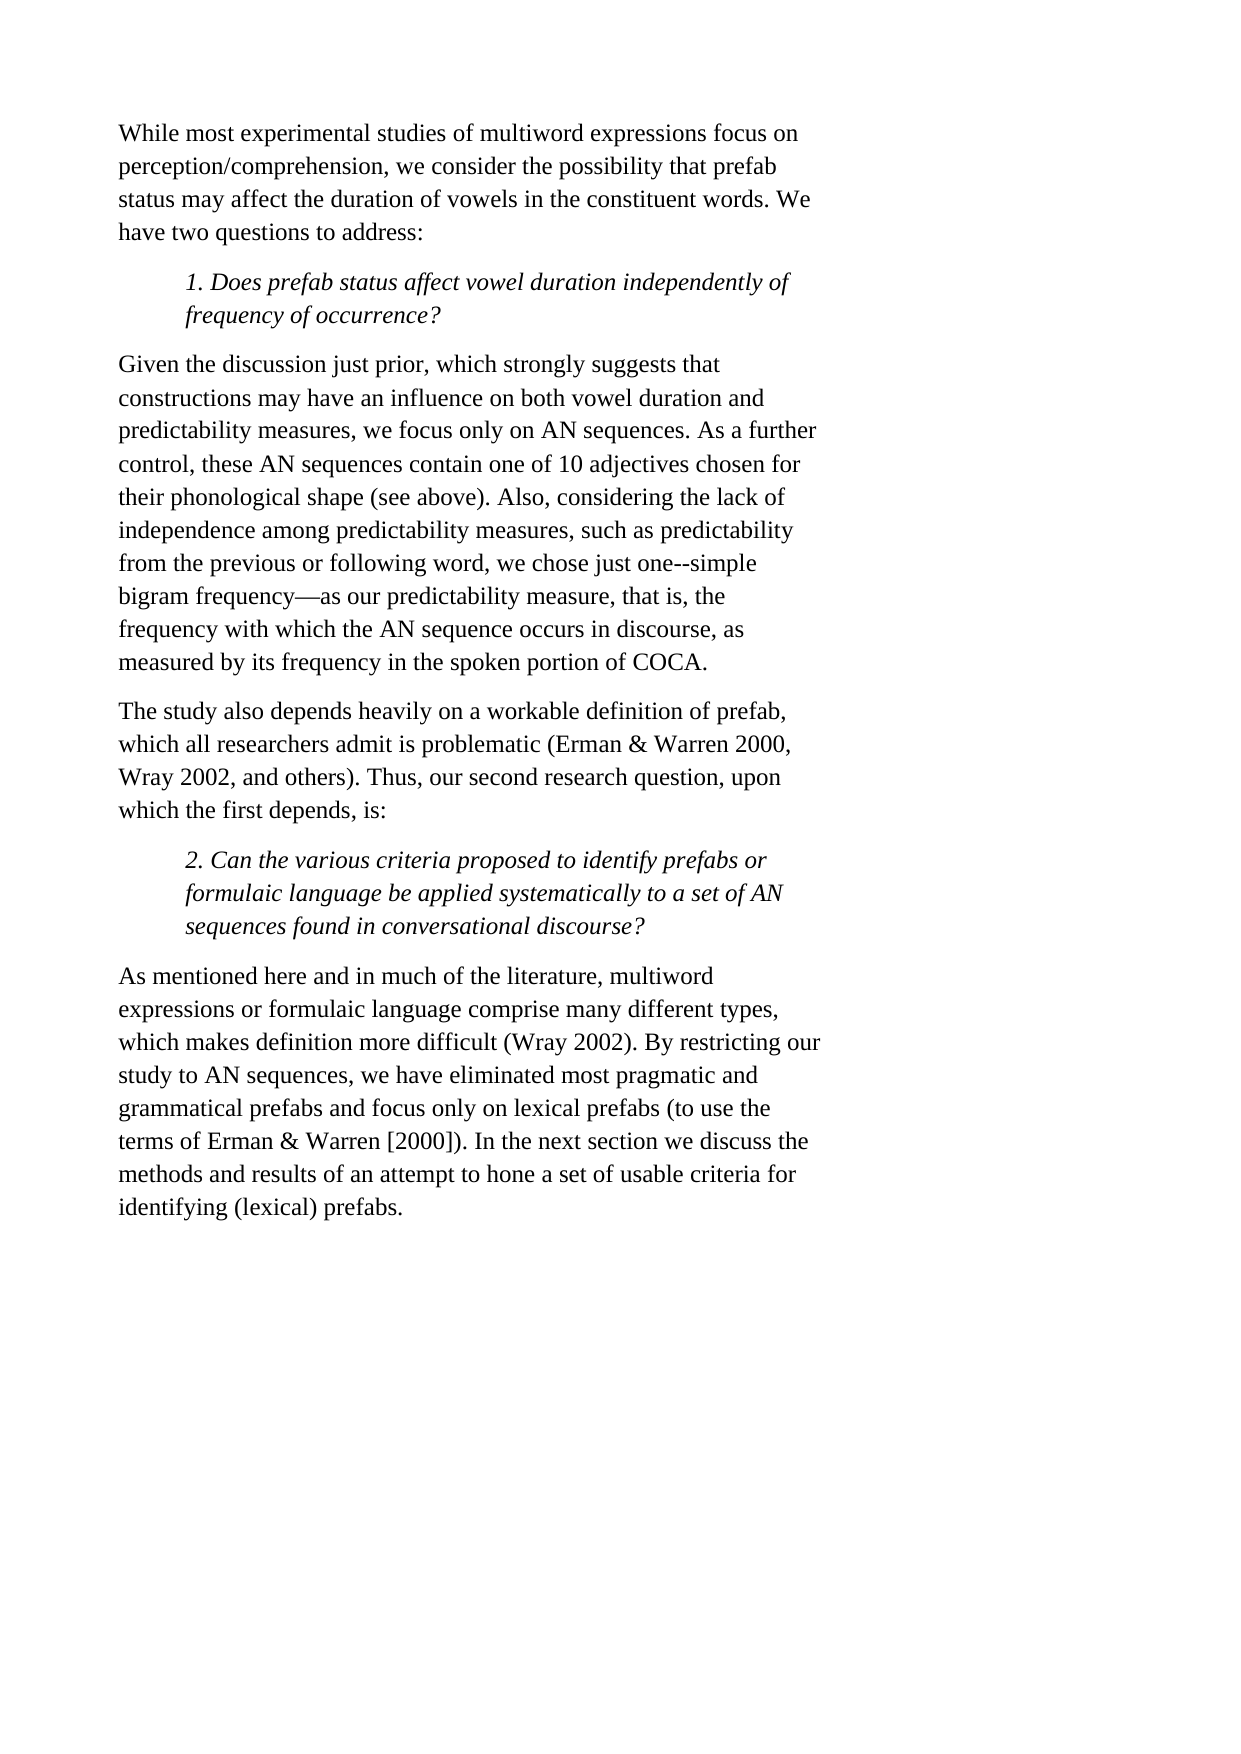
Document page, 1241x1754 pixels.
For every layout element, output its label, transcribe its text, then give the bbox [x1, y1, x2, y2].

text 1. Does prefab status affect vowel duration independently of frequency of occurrence? [185, 267, 827, 329]
text As mentioned here and in much of the literature, multiword expressions or formulaic language comprise many different types, which makes definition more difficult (Wray 2002). By restricting our study to AN sequences, we have eliminated most pragmatic and grammatical prefabs and focus only on lexical prefabs (to use the terms of Erman & Warren [2000]). In the next section we discuss the methods and results of an attempt to hone a set of usable criteria for identifying (lexical) prefabs. [118, 961, 827, 1221]
text The study also depends heavily on a workable definition of prefab, which all researchers admit is problematic (Erman & Warren 2000, Wray 2002, and others). Thus, our second research question, upon which the first depends, is: [118, 696, 827, 824]
text While most experimental studies of multiword expressions focus on perception/comprehension, we consider the possibility that prefab status may affect the duration of vowels in the constituent words. We have two questions to address: [118, 118, 827, 246]
text 2. Can the various criteria proposed to identify prefabs or formulaic language be applied systematically to a set of AN sequences found in conversational discourse? [185, 845, 827, 940]
text Given the discussion just prior, which strongly suggests that constructions may have an influence on both vowel duration and predictability measures, we focus only on AN sequences. As a further control, these AN sequences contain one of 10 adjectives chosen for their phonological shape (see above). Also, considering the lack of independence among predictability measures, such as predictability from the previous or following word, we chose just one--simple bigram frequency—as our predictability measure, that is, the frequency with which the AN sequence occurs in discourse, as measured by its frequency in the spoken portion of COCA. [118, 349, 827, 676]
